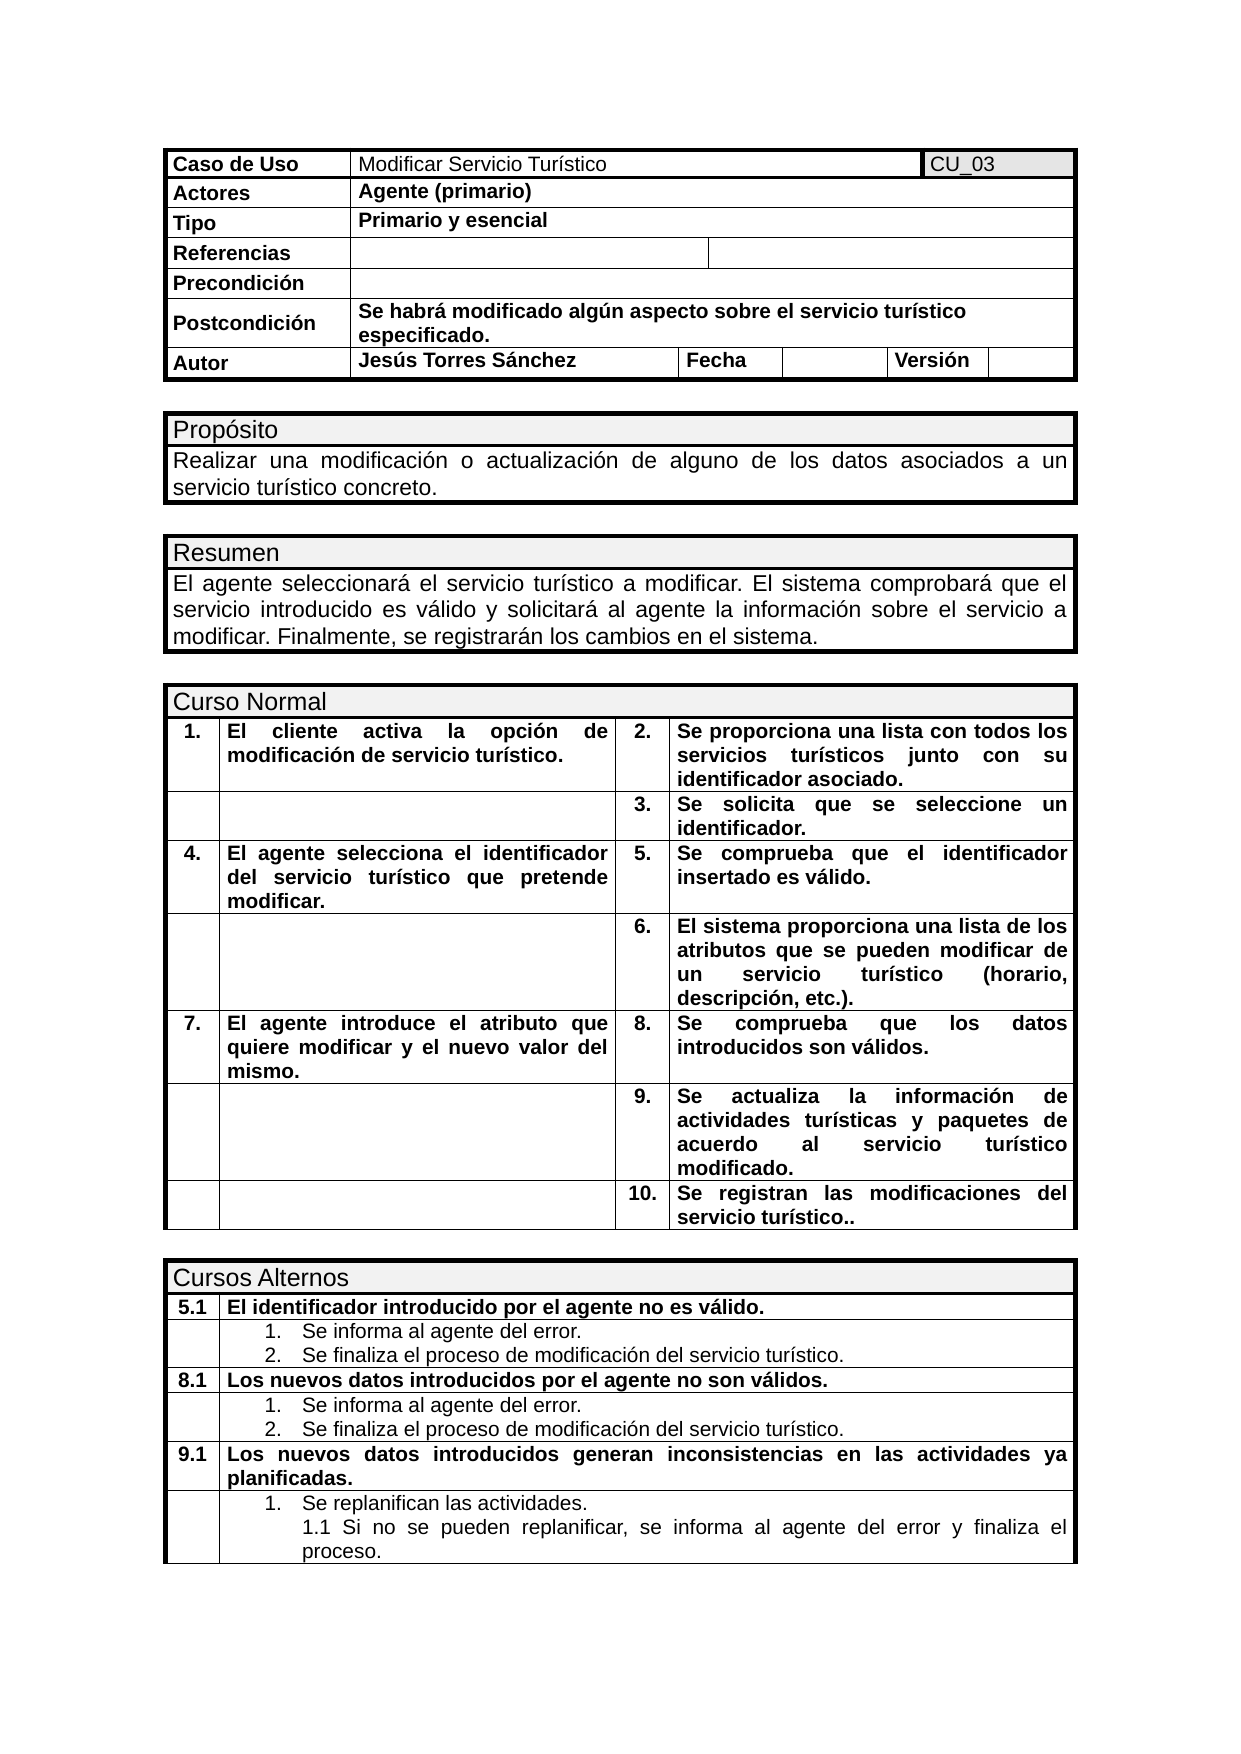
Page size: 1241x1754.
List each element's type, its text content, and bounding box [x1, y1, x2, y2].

table_cell [168, 1084, 219, 1179]
table_cell [709, 238, 1073, 267]
table_cell [220, 914, 615, 1010]
table_cell Se actualiza la información de actividades turísticas y paquetes de acuerdo al servicio turístico modificado. [670, 1084, 1073, 1179]
table_cell Tipo [168, 208, 350, 237]
table_cell Los nuevos datos introducidos generan inconsistencias en las actividades ya planificadas. [220, 1442, 1073, 1490]
table_cell Primario y esencial [351, 208, 1073, 237]
table_cell Autor [168, 348, 350, 377]
table_cell Fecha [679, 348, 782, 377]
table_cell [989, 348, 1073, 377]
table_header CU_03 [925, 152, 1073, 176]
table_cell [220, 792, 615, 840]
table_cell [351, 238, 708, 267]
table_cell Se comprueba que el identificador insertado es válido. [670, 841, 1073, 913]
table_cell Referencias [168, 238, 350, 267]
table_header Curso Normal [168, 687, 1073, 716]
table_cell El agente introduce el atributo que quiere modificar y el nuevo valor del mismo. [220, 1011, 615, 1083]
table_cell 5.1 [168, 1295, 219, 1319]
table_cell Actores [168, 179, 350, 207]
table_cell 6. [616, 914, 669, 1010]
table_cell [168, 1491, 219, 1563]
table_cell [220, 1181, 615, 1228]
table_cell 9. [616, 1084, 669, 1179]
table_cell Se informa al agente del error. Se finaliza el proceso de modificación del servicio turístico. [220, 1393, 1073, 1441]
table_cell Realizar una modificación o actualización de alguno de los datos asociados a un servicio turístico concreto. [168, 447, 1073, 500]
table_header Modificar Servicio Turístico [351, 152, 920, 176]
table_cell Se replanifican las actividades. 1.1 Si no se pueden replanificar, se informa al agente del error y finaliza el proceso. [220, 1491, 1073, 1563]
table_cell 3. [616, 792, 669, 840]
table_cell Se registran las modificaciones del servicio turístico.. [670, 1181, 1073, 1228]
table_cell El agente seleccionará el servicio turístico a modificar. El sistema comprobará que el servicio introducido es válido y solicitará al agente la información sobre el servicio a modificar. Finalmente, se registrarán los cambios en el sistema. [168, 570, 1073, 649]
table_cell 8. [616, 1011, 669, 1083]
table_cell El cliente activa la opción de modificación de servicio turístico. [220, 719, 615, 791]
table_cell Agente (primario) [351, 179, 1073, 207]
table_cell [351, 269, 1073, 298]
table_header Caso de Uso [168, 152, 350, 176]
table_header Resumen [168, 538, 1073, 567]
table_cell 8.1 [168, 1368, 219, 1392]
table_cell Jesús Torres Sánchez [351, 348, 678, 377]
table_cell [168, 792, 219, 840]
table_cell [168, 1320, 219, 1367]
table_cell Versión [888, 348, 988, 377]
table_cell Se habrá modificado algún aspecto sobre el servicio turístico especificado. [351, 299, 1073, 347]
table_cell [220, 1084, 615, 1179]
table_header Propósito [168, 416, 1073, 444]
table_cell 5. [616, 841, 669, 913]
table_cell Se solicita que se seleccione un identificador. [670, 792, 1073, 840]
table_cell Se comprueba que los datos introducidos son válidos. [670, 1011, 1073, 1083]
table_cell 4. [168, 841, 219, 913]
table_cell Los nuevos datos introducidos por el agente no son válidos. [220, 1368, 1073, 1392]
table_cell El sistema proporciona una lista de los atributos que se pueden modificar de un servicio turístico (horario, descripción, etc.). [670, 914, 1073, 1010]
table_cell El identificador introducido por el agente no es válido. [220, 1295, 1073, 1319]
table_cell 7. [168, 1011, 219, 1083]
table_cell [783, 348, 887, 377]
table_cell [168, 914, 219, 1010]
table_cell Postcondición [168, 299, 350, 347]
table_cell [168, 1181, 219, 1228]
table_cell [168, 1393, 219, 1441]
table_cell Se proporciona una lista con todos los servicios turísticos junto con su identificador asociado. [670, 719, 1073, 791]
table_cell 1. [168, 719, 219, 791]
table_cell Se informa al agente del error. Se finaliza el proceso de modificación del servicio turístico. [220, 1320, 1073, 1367]
table_cell 2. [616, 719, 669, 791]
table_cell El agente selecciona el identificador del servicio turístico que pretende modificar. [220, 841, 615, 913]
table_header Cursos Alternos [168, 1263, 1073, 1292]
table_cell Precondición [168, 269, 350, 298]
table_cell 9.1 [168, 1442, 219, 1490]
table_cell 10. [616, 1181, 669, 1228]
